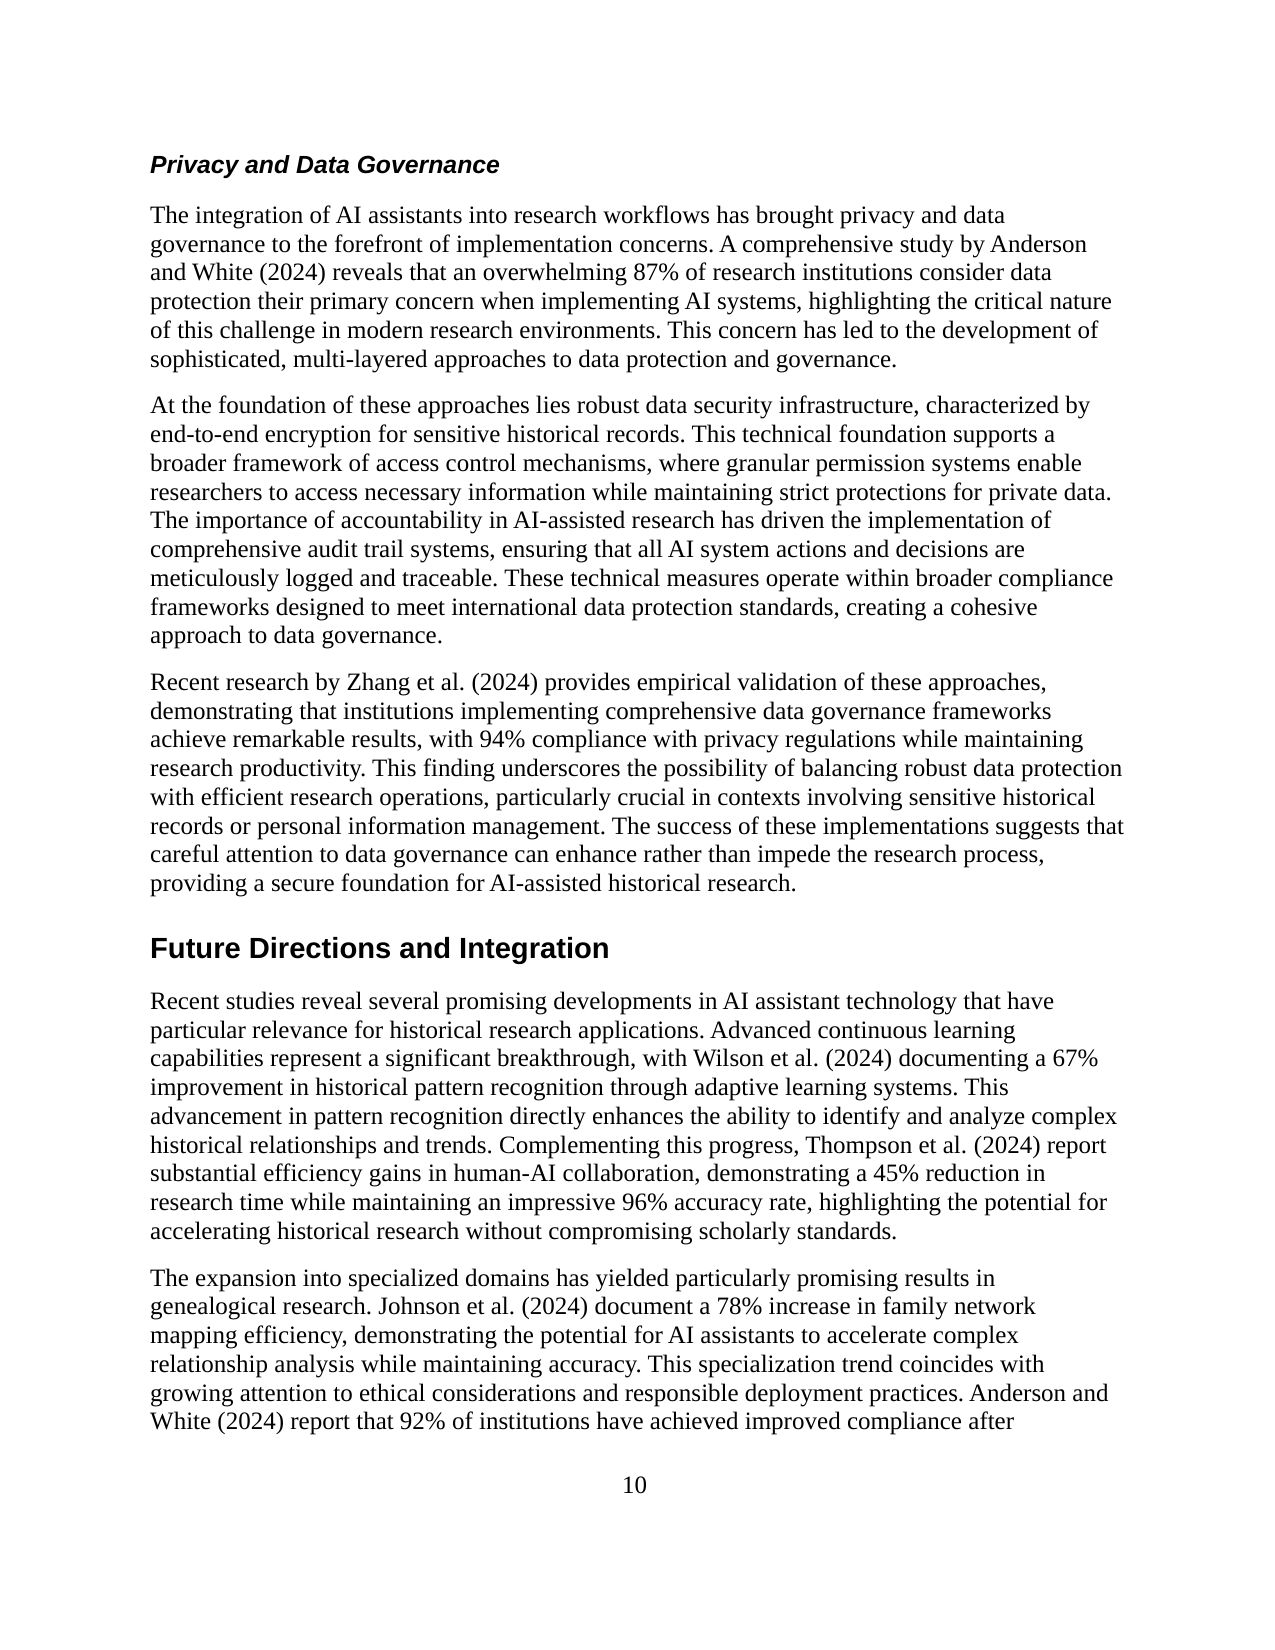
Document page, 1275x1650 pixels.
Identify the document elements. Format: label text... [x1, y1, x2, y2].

text Recent studies reveal several promising developments in AI assistant technology that have particular relevance for historical research applications. Advanced continuous learning capabilities represent a significant breakthrough, with Wilson et al. (2024) documenting a 67% improvement in historical pattern recognition through adaptive learning systems. This advancement in pattern recognition directly enhances the ability to identify and analyze complex historical relationships and trends. Complementing this progress, Thompson et al. (2024) report substantial efficiency gains in human-AI collaboration, demonstrating a 45% reduction in research time while maintaining an impressive 96% accuracy rate, highlighting the potential for accelerating historical research without compromising scholarly standards. [150, 986, 1125, 1245]
text Recent research by Zhang et al. (2024) provides empirical validation of these approaches, demonstrating that institutions implementing comprehensive data governance frameworks achieve remarkable results, with 94% compliance with privacy regulations while maintaining research productivity. This finding underscores the possibility of balancing robust data protection with efficient research operations, particularly crucial in contexts involving sensitive historical records or personal information management. The success of these implementations suggests that careful attention to data governance can enhance rather than impede the research process, providing a secure foundation for AI-assisted historical research. [150, 667, 1125, 897]
subtitle Privacy and Data Governance [150, 150, 1125, 178]
text At the foundation of these approaches lies robust data security infrastructure, characterized by end-to-end encryption for sensitive historical records. This technical foundation supports a broader framework of access control mechanisms, where granular permission systems enable researchers to access necessary information while maintaining strict protections for private data. The importance of accountability in AI-assisted research has driven the implementation of comprehensive audit trail systems, ensuring that all AI system actions and decisions are meticulously logged and traceable. These technical measures operate within broader compliance frameworks designed to meet international data protection standards, creating a cohesive approach to data governance. [150, 390, 1125, 649]
text The expansion into specialized domains has yielded particularly promising results in genealogical research. Johnson et al. (2024) document a 78% increase in family network mapping efficiency, demonstrating the potential for AI assistants to accelerate complex relationship analysis while maintaining accuracy. This specialization trend coincides with growing attention to ethical considerations and responsible deployment practices. Anderson and White (2024) report that 92% of institutions have achieved improved compliance after [150, 1263, 1125, 1435]
text The integration of AI assistants into research workflows has brought privacy and data governance to the forefront of implementation concerns. A comprehensive study by Anderson and White (2024) reveals that an overwhelming 87% of research institutions consider data protection their primary concern when implementing AI systems, highlighting the critical nature of this challenge in modern research environments. This concern has led to the development of sophisticated, multi-layered approaches to data protection and governance. [150, 200, 1125, 372]
subtitle Future Directions and Integration [150, 931, 1125, 964]
